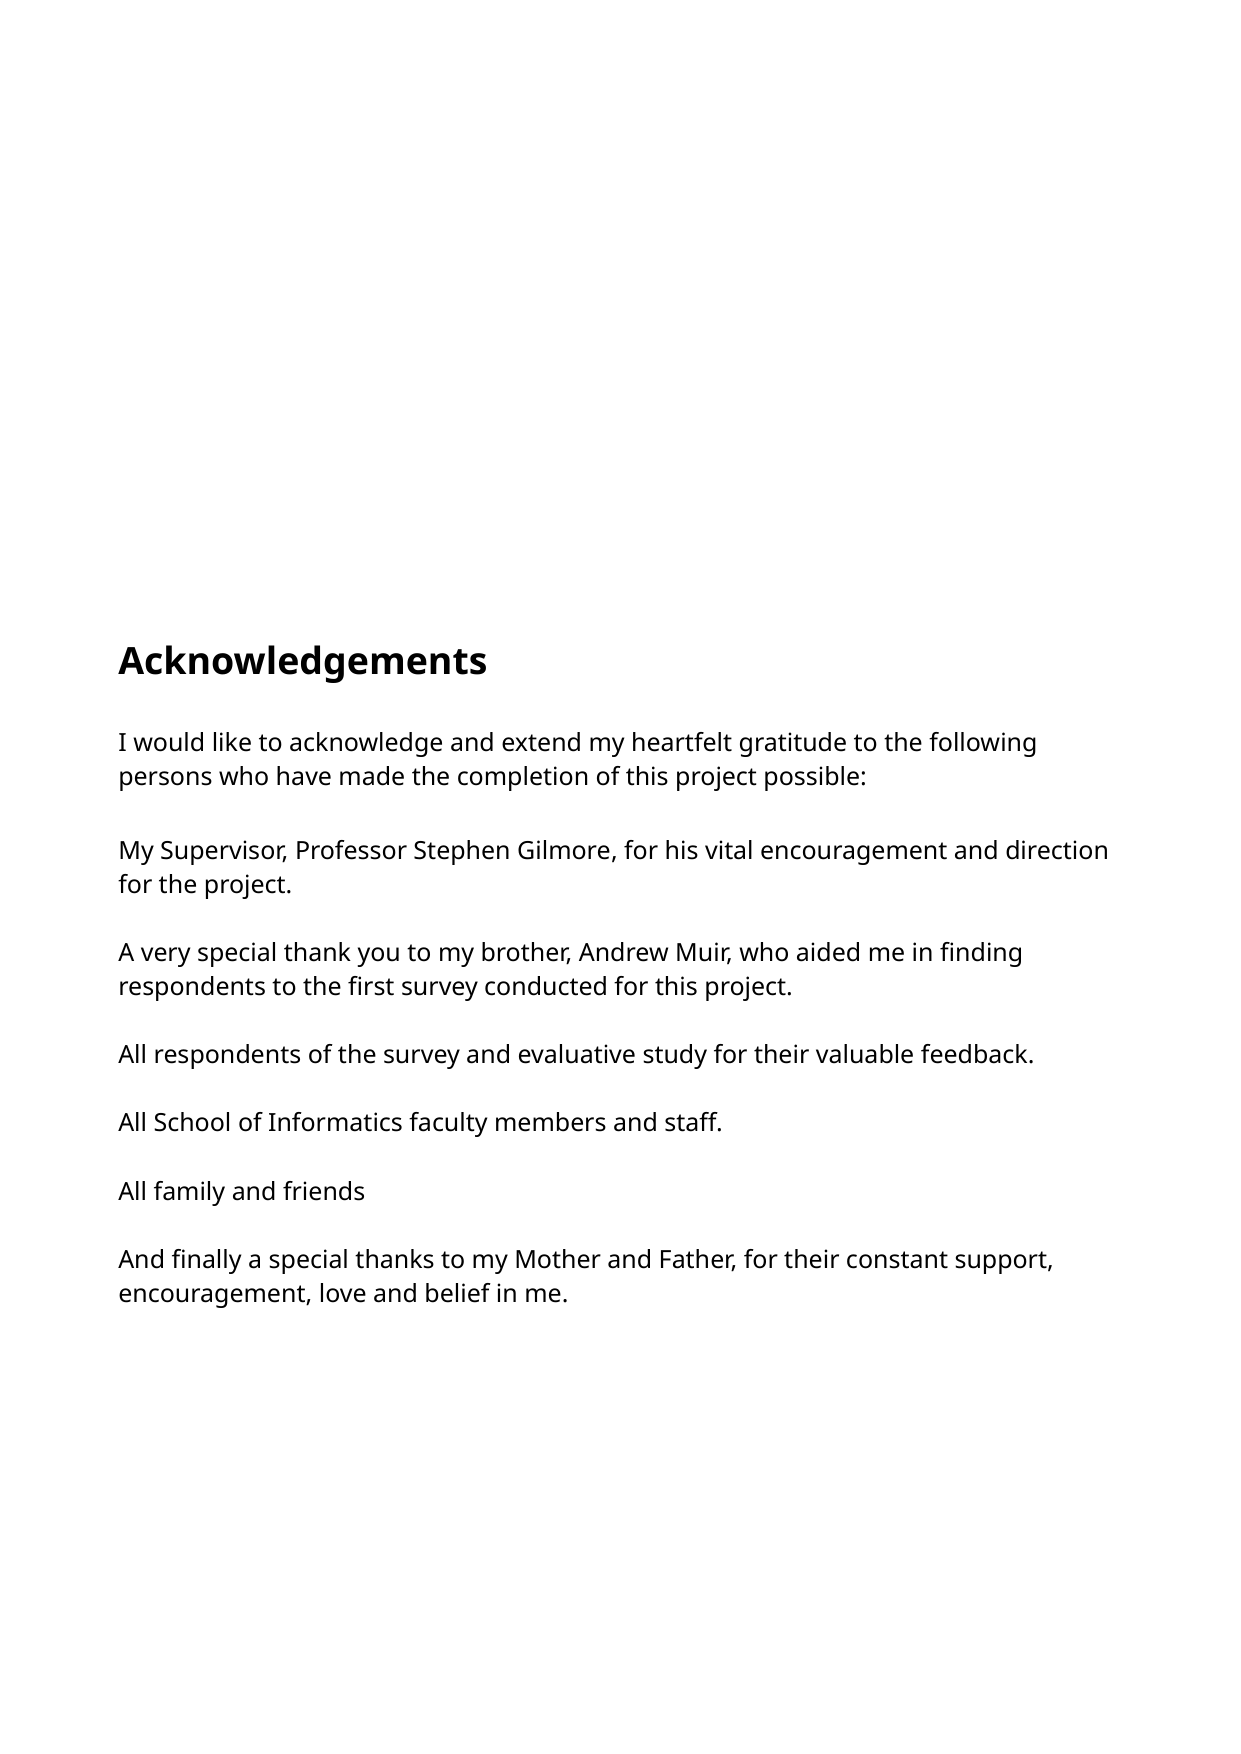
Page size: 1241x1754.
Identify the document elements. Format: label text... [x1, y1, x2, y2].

text I would like to acknowledge and extend my heartfelt gratitude to the following persons who have made the completion of this project possible: [118, 725, 1122, 793]
text Acknowledgements [118, 634, 1122, 685]
text All School of Informatics faculty members and staff. [118, 1105, 1122, 1139]
text All respondents of the survey and evaluative study for their valuable feedback. [118, 1037, 1122, 1071]
text All family and friends [118, 1173, 1122, 1207]
text My Supervisor, Professor Stephen Gilmore, for his vital encouragement and direction for the project. [118, 833, 1122, 901]
text And finally a special thanks to my Mother and Father, for their constant support, encouragement, love and belief in me. [118, 1241, 1122, 1309]
text A very special thank you to my brother, Andrew Muir, who aided me in finding respondents to the first survey conducted for this project. [118, 935, 1122, 1003]
